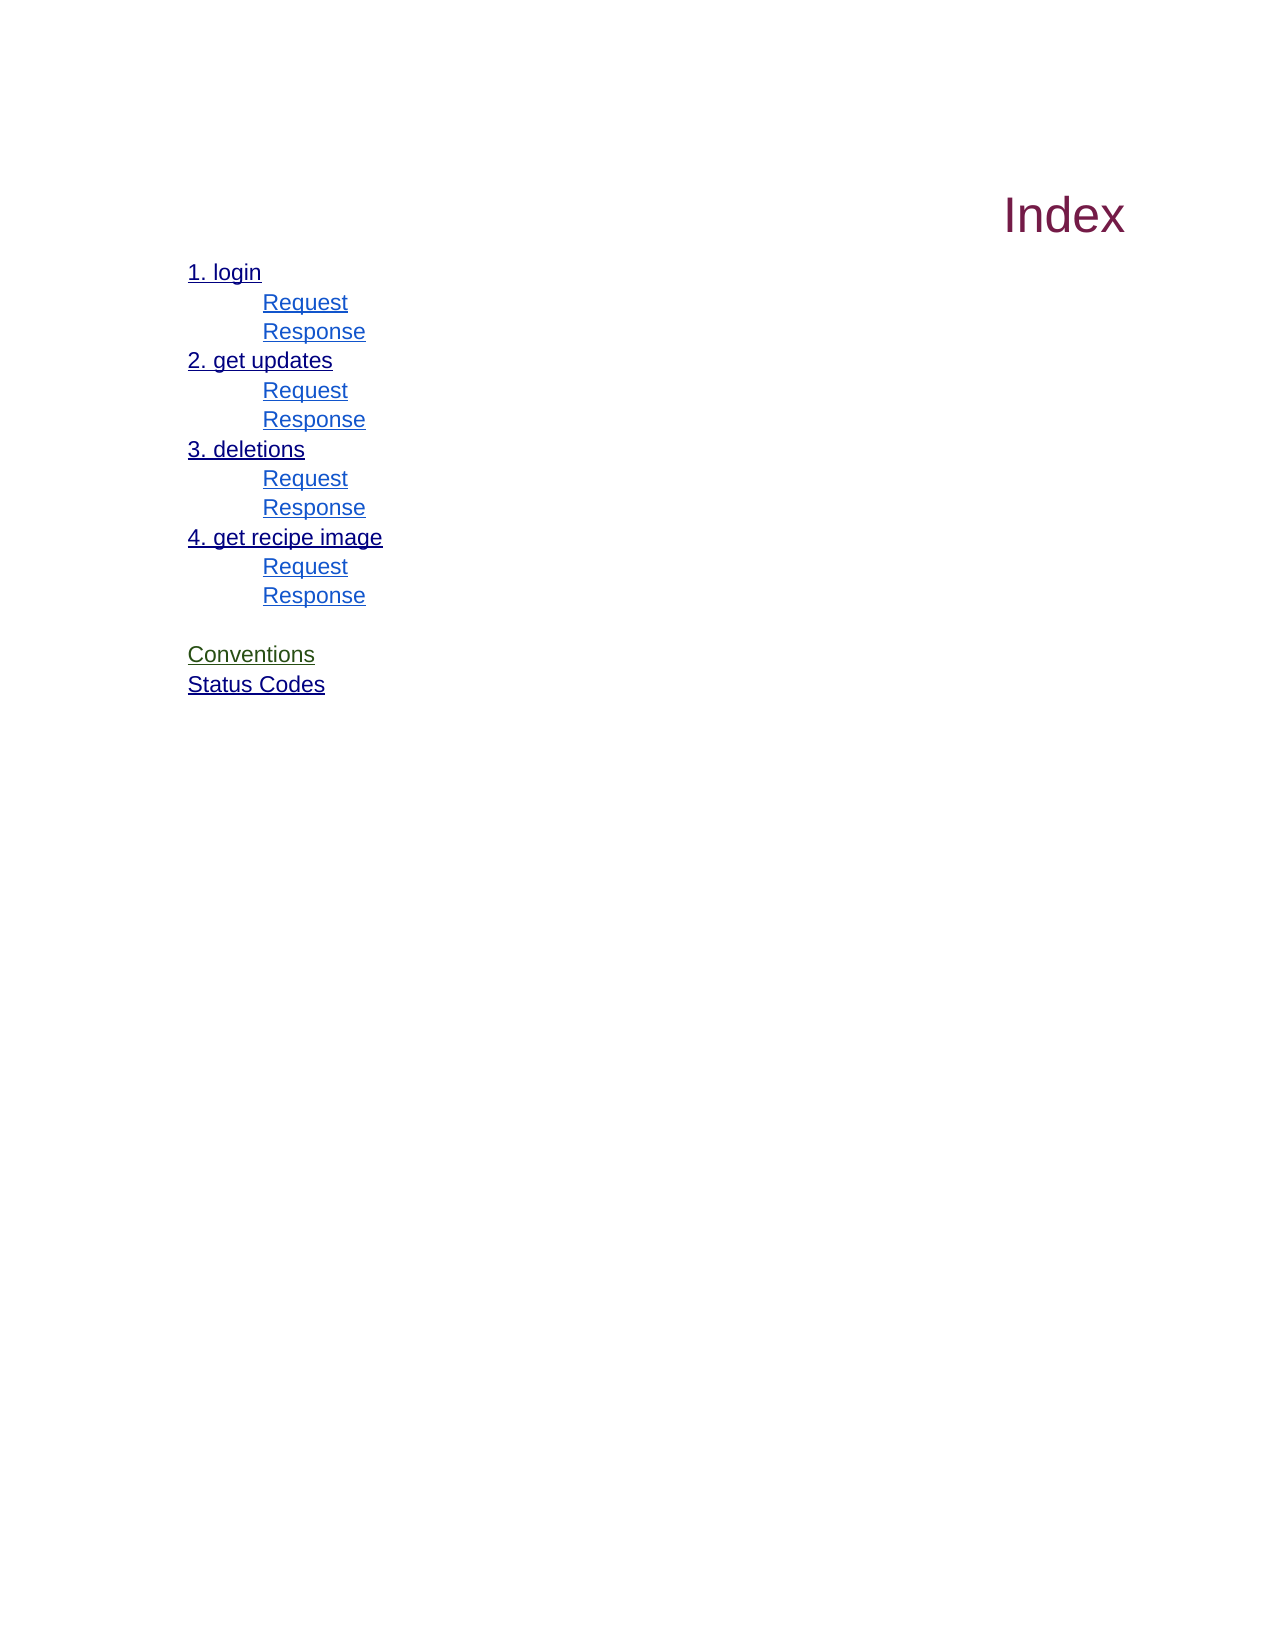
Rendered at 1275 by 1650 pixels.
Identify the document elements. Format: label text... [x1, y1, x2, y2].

text Response [262, 583, 1125, 609]
text Request [262, 554, 1125, 579]
text Request [262, 289, 1125, 315]
subtitle Index [150, 187, 1125, 243]
text Status Codes [187, 671, 1125, 697]
text Response [262, 319, 1125, 344]
text 4. get recipe image [187, 524, 1125, 550]
text 1. login [187, 260, 1125, 286]
text Request [262, 377, 1125, 403]
text Response [262, 407, 1125, 432]
text Request [262, 466, 1125, 491]
text 2. get updates [187, 348, 1125, 374]
text Conventions [187, 642, 1125, 667]
text 3. deletions [187, 436, 1125, 462]
text Response [262, 495, 1125, 521]
